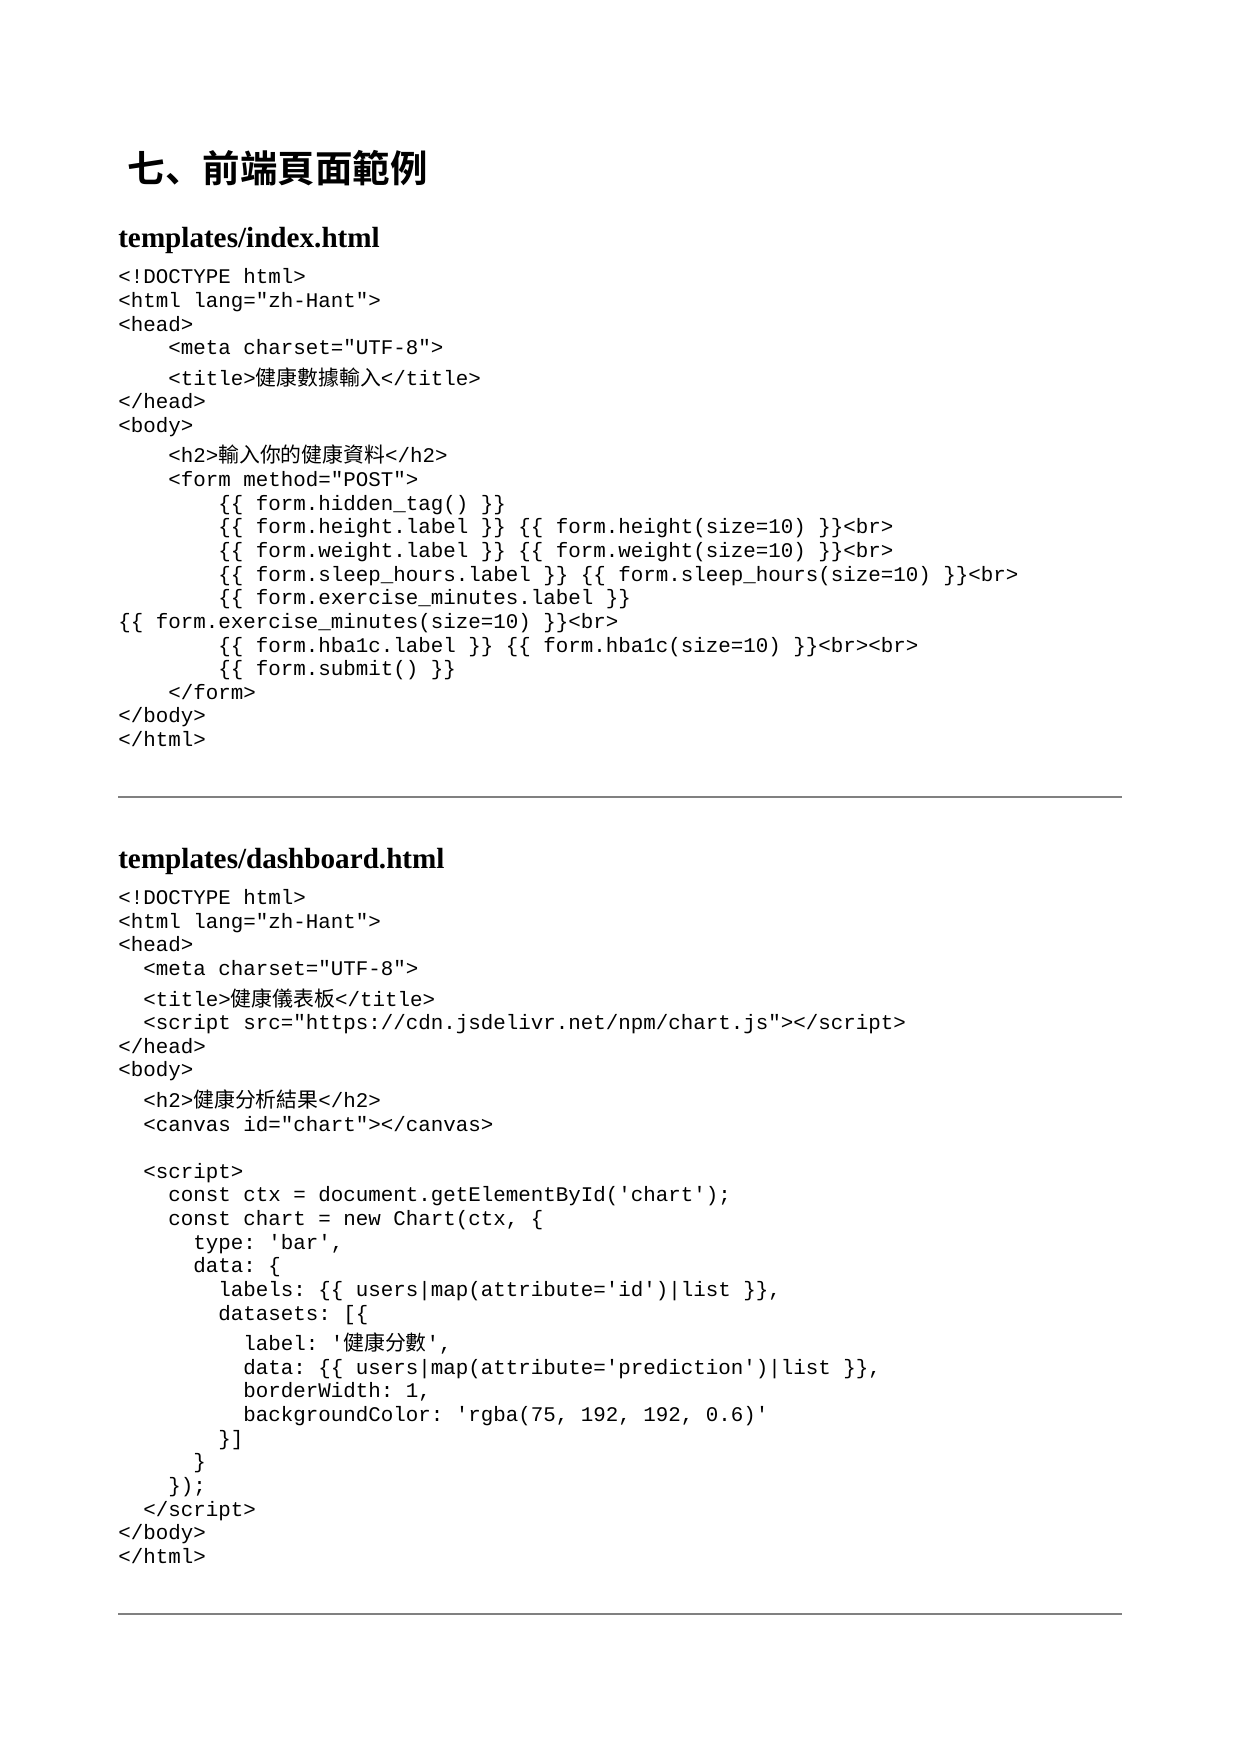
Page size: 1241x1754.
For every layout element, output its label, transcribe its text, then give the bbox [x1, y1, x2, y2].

text datasets: [{ [118, 1303, 1122, 1326]
text <script src="https://cdn.jsdelivr.net/npm/chart.js"></script> [118, 1012, 1122, 1036]
text } [118, 1451, 1122, 1475]
text <html lang="zh-Hant"> [118, 911, 1122, 934]
text {{ form.weight.label }} {{ form.weight(size=10) }}<br> [118, 540, 1122, 564]
subtitle 🖼️ 七、前端頁面範例 [118, 139, 1122, 193]
text }); [118, 1475, 1122, 1499]
text <h2>輸入你的健康資料</h2> [118, 439, 1122, 469]
text {{ form.height.label }} {{ form.height(size=10) }}<br> [118, 516, 1122, 540]
text const chart = new Chart(ctx, { [118, 1208, 1122, 1232]
text data: {{ users|map(attribute='prediction')|list }}, [118, 1357, 1122, 1380]
text <body> [118, 415, 1122, 439]
text <form method="POST"> [118, 469, 1122, 493]
text {{ form.hidden_tag() }} [118, 493, 1122, 516]
text {{ form.submit() }} [118, 658, 1122, 682]
text <title>健康數據輸入</title> [118, 361, 1122, 391]
text <head> [118, 314, 1122, 337]
text const ctx = document.getElementById('chart'); [118, 1184, 1122, 1208]
text </html> [118, 729, 1122, 753]
text <meta charset="UTF-8"> [118, 958, 1122, 982]
text <canvas id="chart"></canvas> [118, 1113, 1122, 1137]
text <script> [118, 1161, 1122, 1184]
text <body> [118, 1059, 1122, 1083]
text <!DOCTYPE html> [118, 887, 1122, 911]
text </html> [118, 1546, 1122, 1569]
text <head> [118, 934, 1122, 958]
text <!DOCTYPE html> [118, 266, 1122, 290]
text <h2>健康分析結果</h2> [118, 1083, 1122, 1113]
text {{ form.sleep_hours.label }} {{ form.sleep_hours(size=10) }}<br> [118, 564, 1122, 587]
text labels: {{ users|map(attribute='id')|list }}, [118, 1279, 1122, 1303]
text }] [118, 1428, 1122, 1451]
text <title>健康儀表板</title> [118, 982, 1122, 1012]
text label: '健康分數', [118, 1326, 1122, 1357]
text {{ form.exercise_minutes.label }} {{ form.exercise_minutes(size=10) }}<br> [118, 587, 1122, 634]
text type: 'bar', [118, 1232, 1122, 1255]
text <html lang="zh-Hant"> [118, 290, 1122, 314]
text {{ form.hba1c.label }} {{ form.hba1c(size=10) }}<br><br> [118, 634, 1122, 658]
text </script> [118, 1499, 1122, 1522]
subtitle templates/index.html [118, 220, 1122, 254]
text </body> [118, 1522, 1122, 1546]
text </body> [118, 706, 1122, 729]
subtitle templates/dashboard.html [118, 841, 1122, 875]
text borderWidth: 1, [118, 1380, 1122, 1404]
text backgroundColor: 'rgba(75, 192, 192, 0.6)' [118, 1404, 1122, 1428]
text </form> [118, 682, 1122, 706]
text data: { [118, 1255, 1122, 1279]
text </head> [118, 1036, 1122, 1059]
text <meta charset="UTF-8"> [118, 337, 1122, 361]
text </head> [118, 391, 1122, 415]
